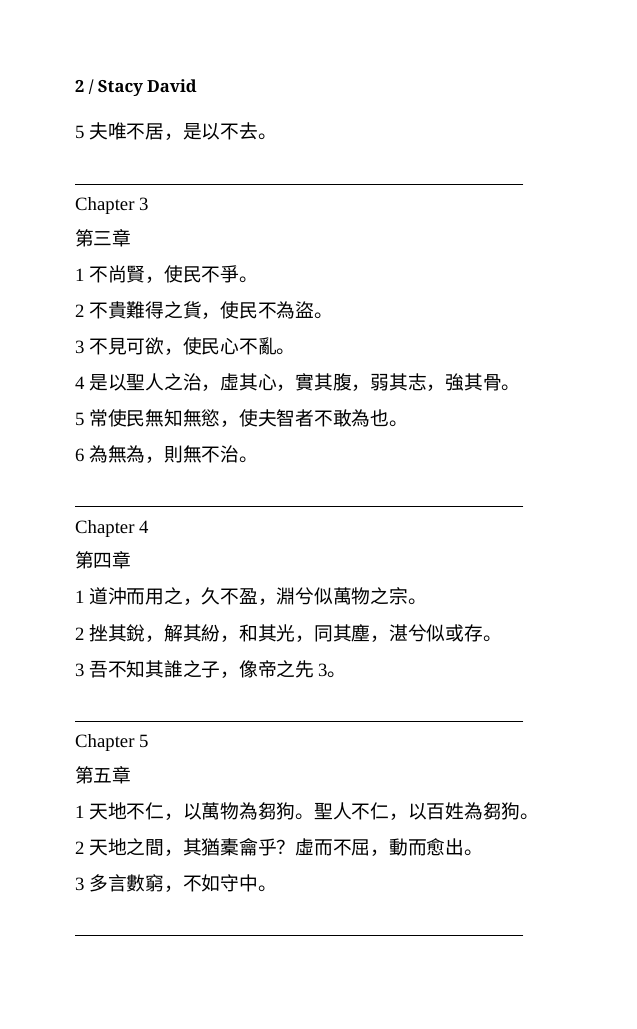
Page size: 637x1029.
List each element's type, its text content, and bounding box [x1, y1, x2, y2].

text 5 常使民無知無慾，使夫智者不敢為也。 [75, 404, 523, 431]
text 第三章 [75, 223, 523, 250]
text Chapter 4 [75, 516, 523, 537]
text 2 不貴難得之貨，使民不為盜。 [75, 295, 523, 323]
text 5 夫唯不居，是以不去。 [75, 117, 523, 144]
text 4 是以聖人之治，虛其心，實其腹，弱其志，強其骨。 [75, 368, 523, 395]
text 2 挫其銳，解其紛，和其光，同其塵，湛兮似或存。 [75, 618, 523, 646]
text 1 道沖而用之，久不盈，淵兮似萬物之宗。 [75, 582, 523, 609]
text 2 天地之間，其猶橐龠乎？虛而不屈，動而愈出。 [75, 833, 523, 860]
text 3 多言數窮，不如守中。 [75, 869, 523, 896]
text Chapter 5 [75, 730, 523, 752]
text 3 吾不知其誰之子，像帝之先3。 [75, 654, 523, 682]
text 1 不尚賢，使民不爭。 [75, 259, 523, 286]
text 第五章 [75, 761, 523, 788]
text Chapter 3 [75, 193, 523, 214]
text 1 天地不仁，以萬物為芻狗。聖人不仁，以百姓為芻狗。 [75, 797, 523, 824]
text 6 為無為，則無不治。 [75, 440, 523, 467]
text 3 不見可欲，使民心不亂。 [75, 332, 523, 359]
text 第四章 [75, 546, 523, 573]
